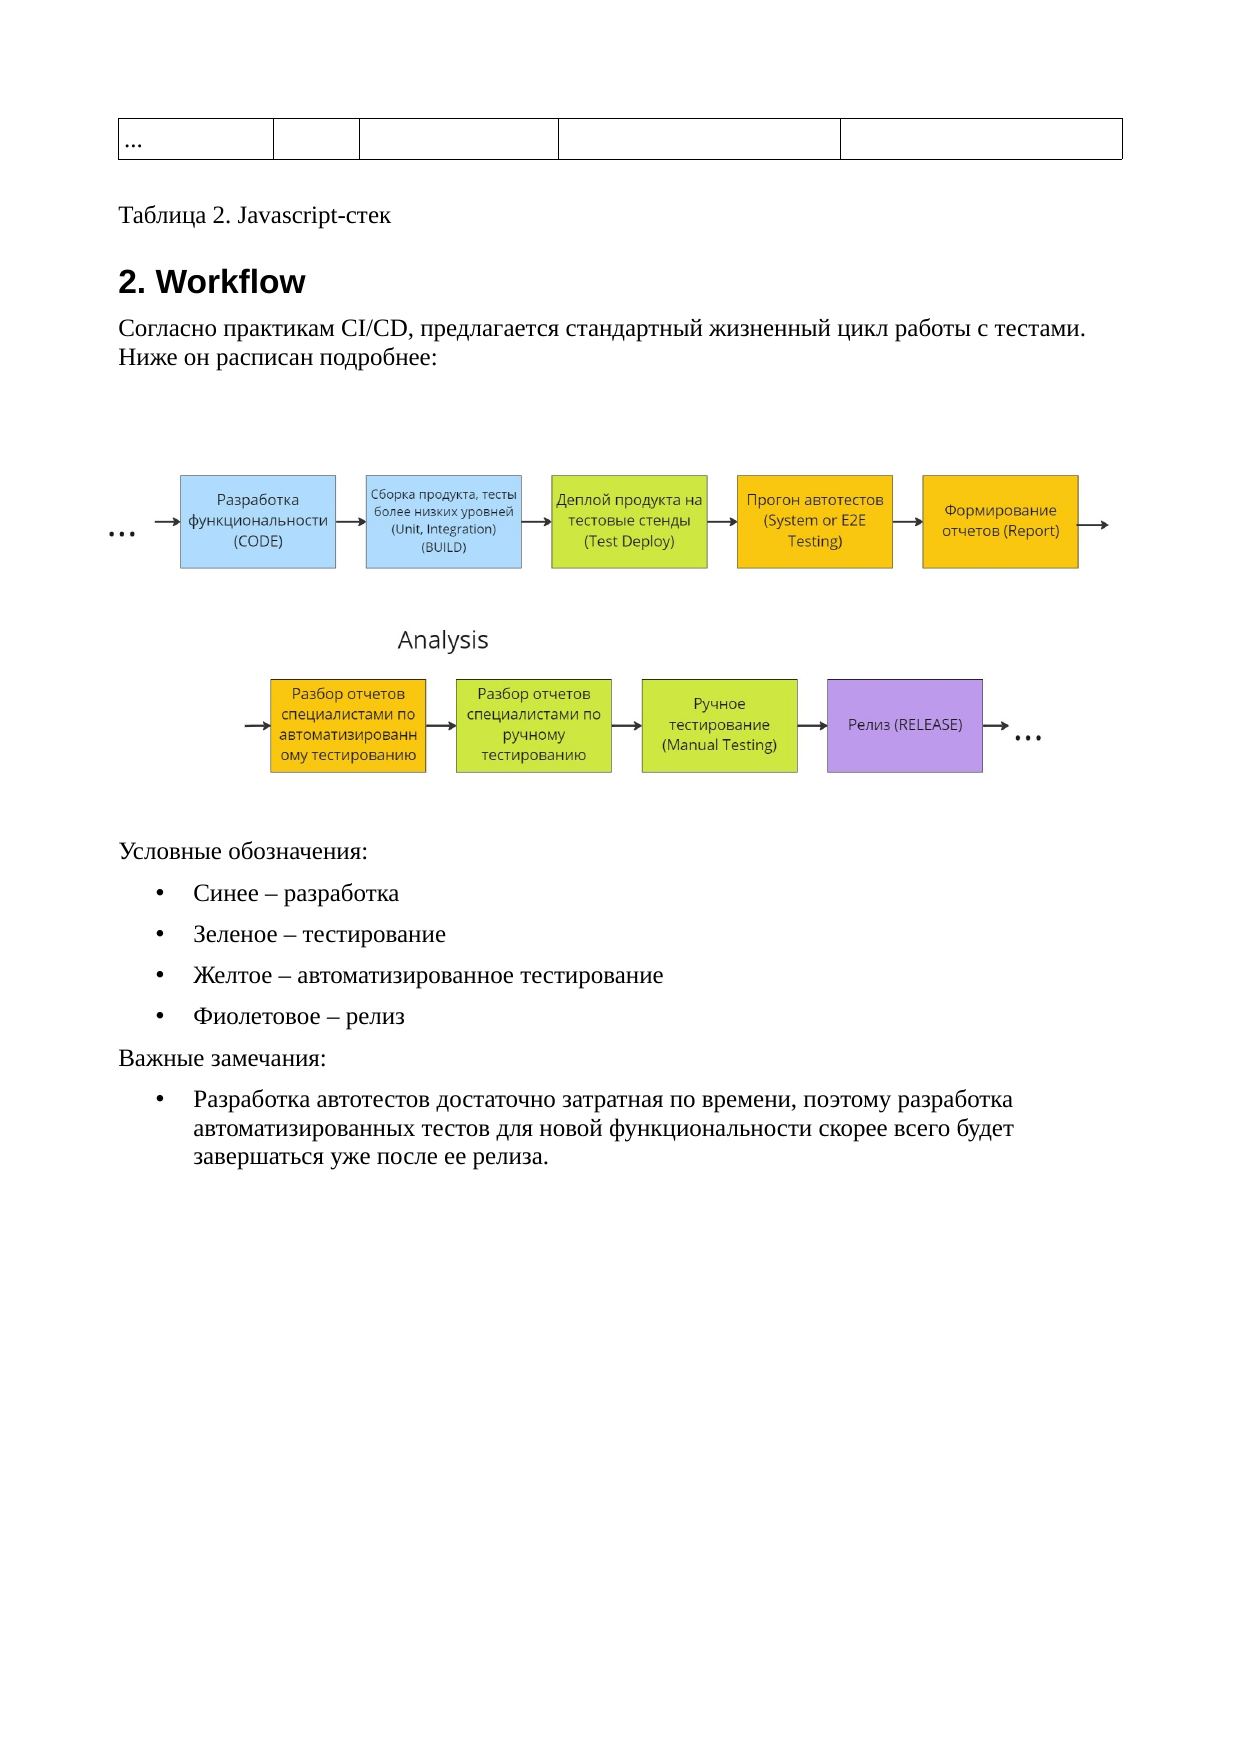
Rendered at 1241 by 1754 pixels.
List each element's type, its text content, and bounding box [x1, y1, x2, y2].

picture [100, 383, 1140, 796]
text Условные обозначения: [118, 836, 1122, 865]
text Таблица 2. Javascript-стек [118, 200, 1122, 228]
table_cell ... [119, 119, 273, 158]
table_cell [274, 119, 359, 158]
list Фиолетовое – релиз [156, 1001, 1122, 1030]
table_cell [559, 119, 840, 158]
list Разработка автотестов достаточно затратная по времени, поэтому разработка автоматизированных тестов для новой функциональности скорее всего будет завершаться уже после ее релиза. [156, 1084, 1122, 1170]
table_cell [841, 119, 1122, 158]
list Синее – разработка [156, 878, 1122, 906]
subtitle 2. Workflow [118, 262, 1122, 301]
text Важные замечания: [118, 1043, 1122, 1071]
list Зеленое – тестирование [156, 919, 1122, 948]
list Желтое – автоматизированное тестирование [156, 960, 1122, 989]
text Согласно практикам CI/CD, предлагается стандартный жизненный цикл работы с тестами. Ниже он расписан подробнее: [118, 313, 1122, 371]
table_cell [360, 119, 558, 158]
